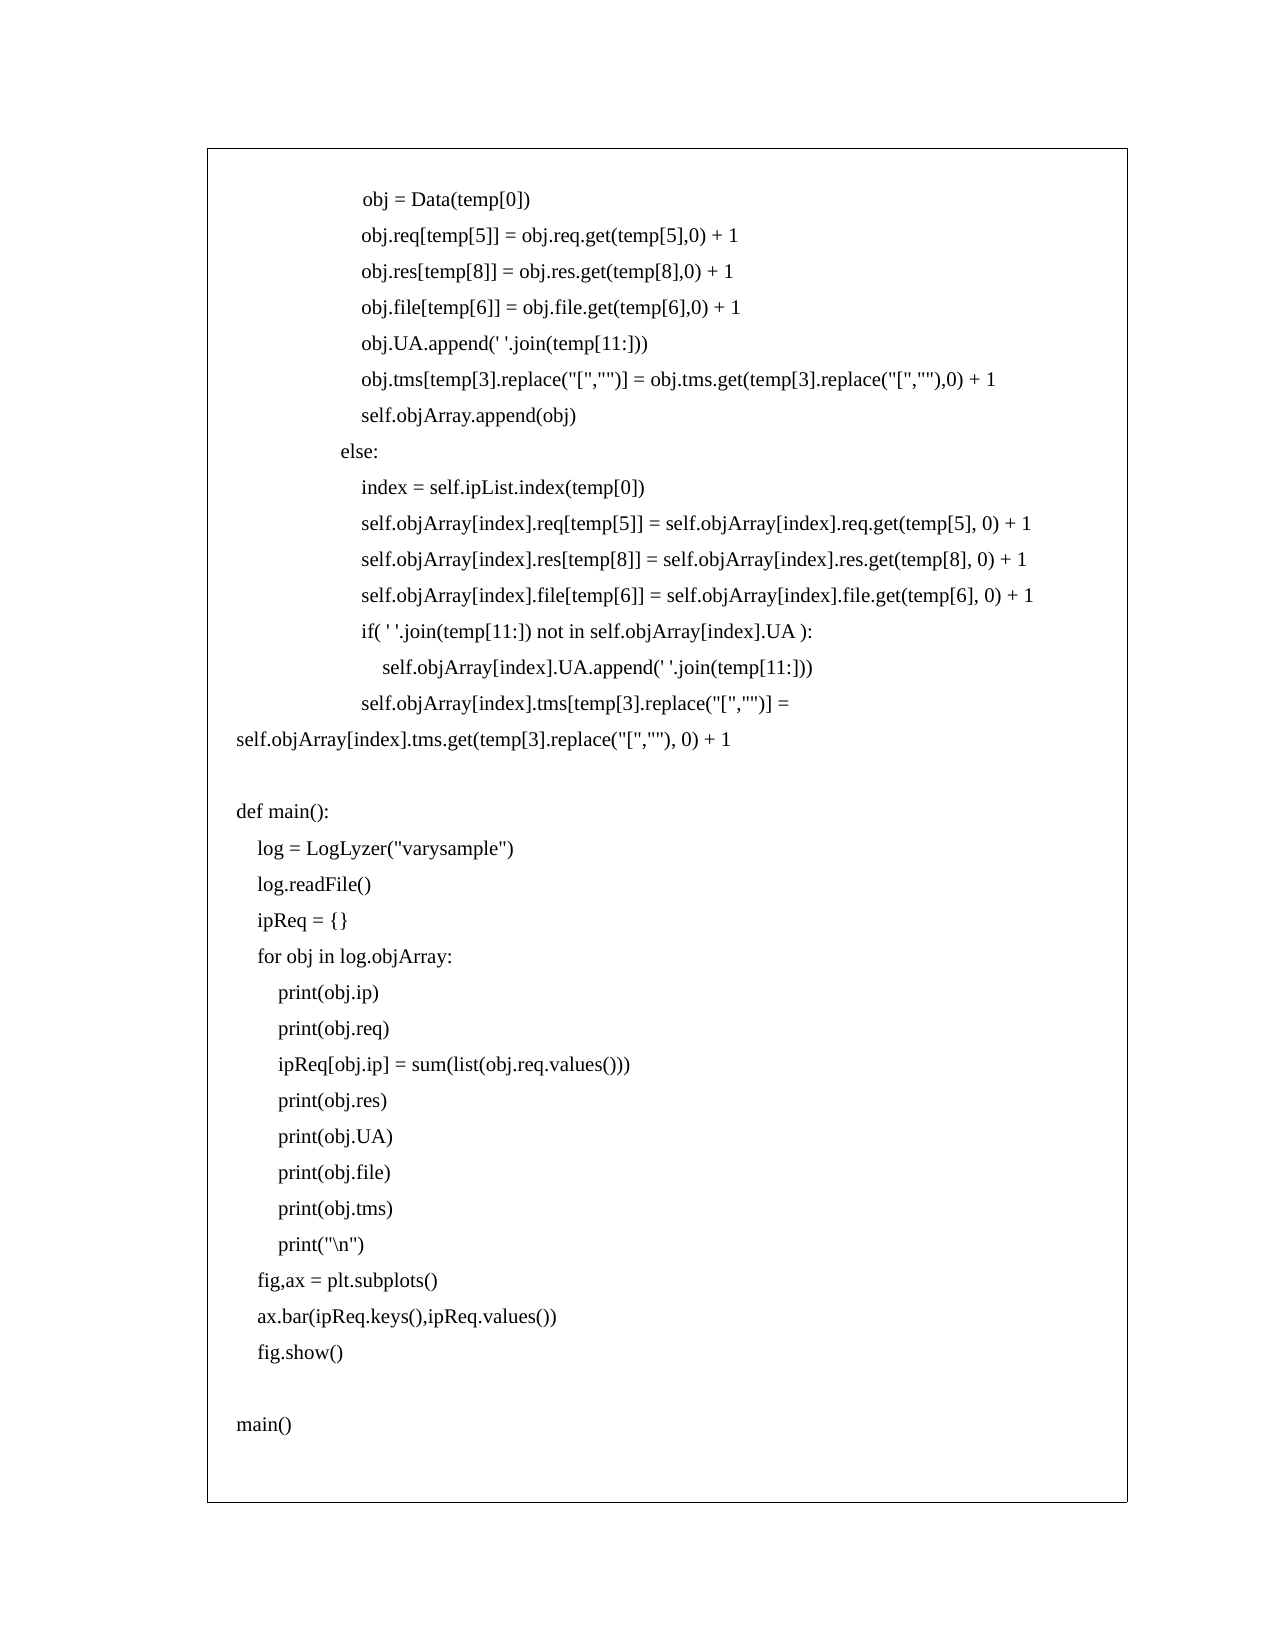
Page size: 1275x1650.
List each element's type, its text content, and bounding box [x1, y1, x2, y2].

text print("\n") [236, 1232, 1098, 1256]
text self.objArray[index].tms[temp[3].replace("[","")] = self.objArray[index].tms.get(temp[3].replace("[",""), 0) + 1 [236, 691, 1098, 751]
text fig.show() [236, 1340, 1098, 1364]
text self.objArray[index].file[temp[6]] = self.objArray[index].file.get(temp[6], 0) + 1 [236, 583, 1098, 607]
text log.readFile() [236, 871, 1098, 896]
text print(obj.UA) [236, 1124, 1098, 1148]
text print(obj.ip) [236, 979, 1098, 1004]
text obj = Data(temp[0]) [236, 187, 1098, 211]
text fig,ax = plt.subplots() [236, 1268, 1098, 1292]
text def main(): [236, 799, 1098, 823]
text index = self.ipList.index(temp[0]) [236, 475, 1098, 499]
text obj.tms[temp[3].replace("[","")] = obj.tms.get(temp[3].replace("[",""),0) + 1 [236, 367, 1098, 391]
text obj.UA.append(' '.join(temp[11:])) [236, 331, 1098, 355]
text self.objArray[index].UA.append(' '.join(temp[11:])) [236, 655, 1098, 679]
text ax.bar(ipReq.keys(),ipReq.values()) [236, 1304, 1098, 1328]
text else: [236, 439, 1098, 463]
text if( ' '.join(temp[11:]) not in self.objArray[index].UA ): [236, 619, 1098, 643]
text obj.file[temp[6]] = obj.file.get(temp[6],0) + 1 [236, 295, 1098, 319]
text log = LogLyzer("varysample") [236, 835, 1098, 859]
text ipReq[obj.ip] = sum(list(obj.req.values())) [236, 1052, 1098, 1076]
text print(obj.tms) [236, 1196, 1098, 1220]
text ipReq = {} [236, 907, 1098, 932]
text main() [236, 1412, 1098, 1436]
text print(obj.req) [236, 1016, 1098, 1040]
text print(obj.file) [236, 1160, 1098, 1184]
text print(obj.res) [236, 1088, 1098, 1112]
text for obj in log.objArray: [236, 943, 1098, 968]
text self.objArray[index].req[temp[5]] = self.objArray[index].req.get(temp[5], 0) + 1 [236, 511, 1098, 535]
text self.objArray.append(obj) [236, 403, 1098, 427]
text obj.req[temp[5]] = obj.req.get(temp[5],0) + 1 [236, 223, 1098, 247]
text obj.res[temp[8]] = obj.res.get(temp[8],0) + 1 [236, 259, 1098, 283]
text self.objArray[index].res[temp[8]] = self.objArray[index].res.get(temp[8], 0) + 1 [236, 547, 1098, 571]
